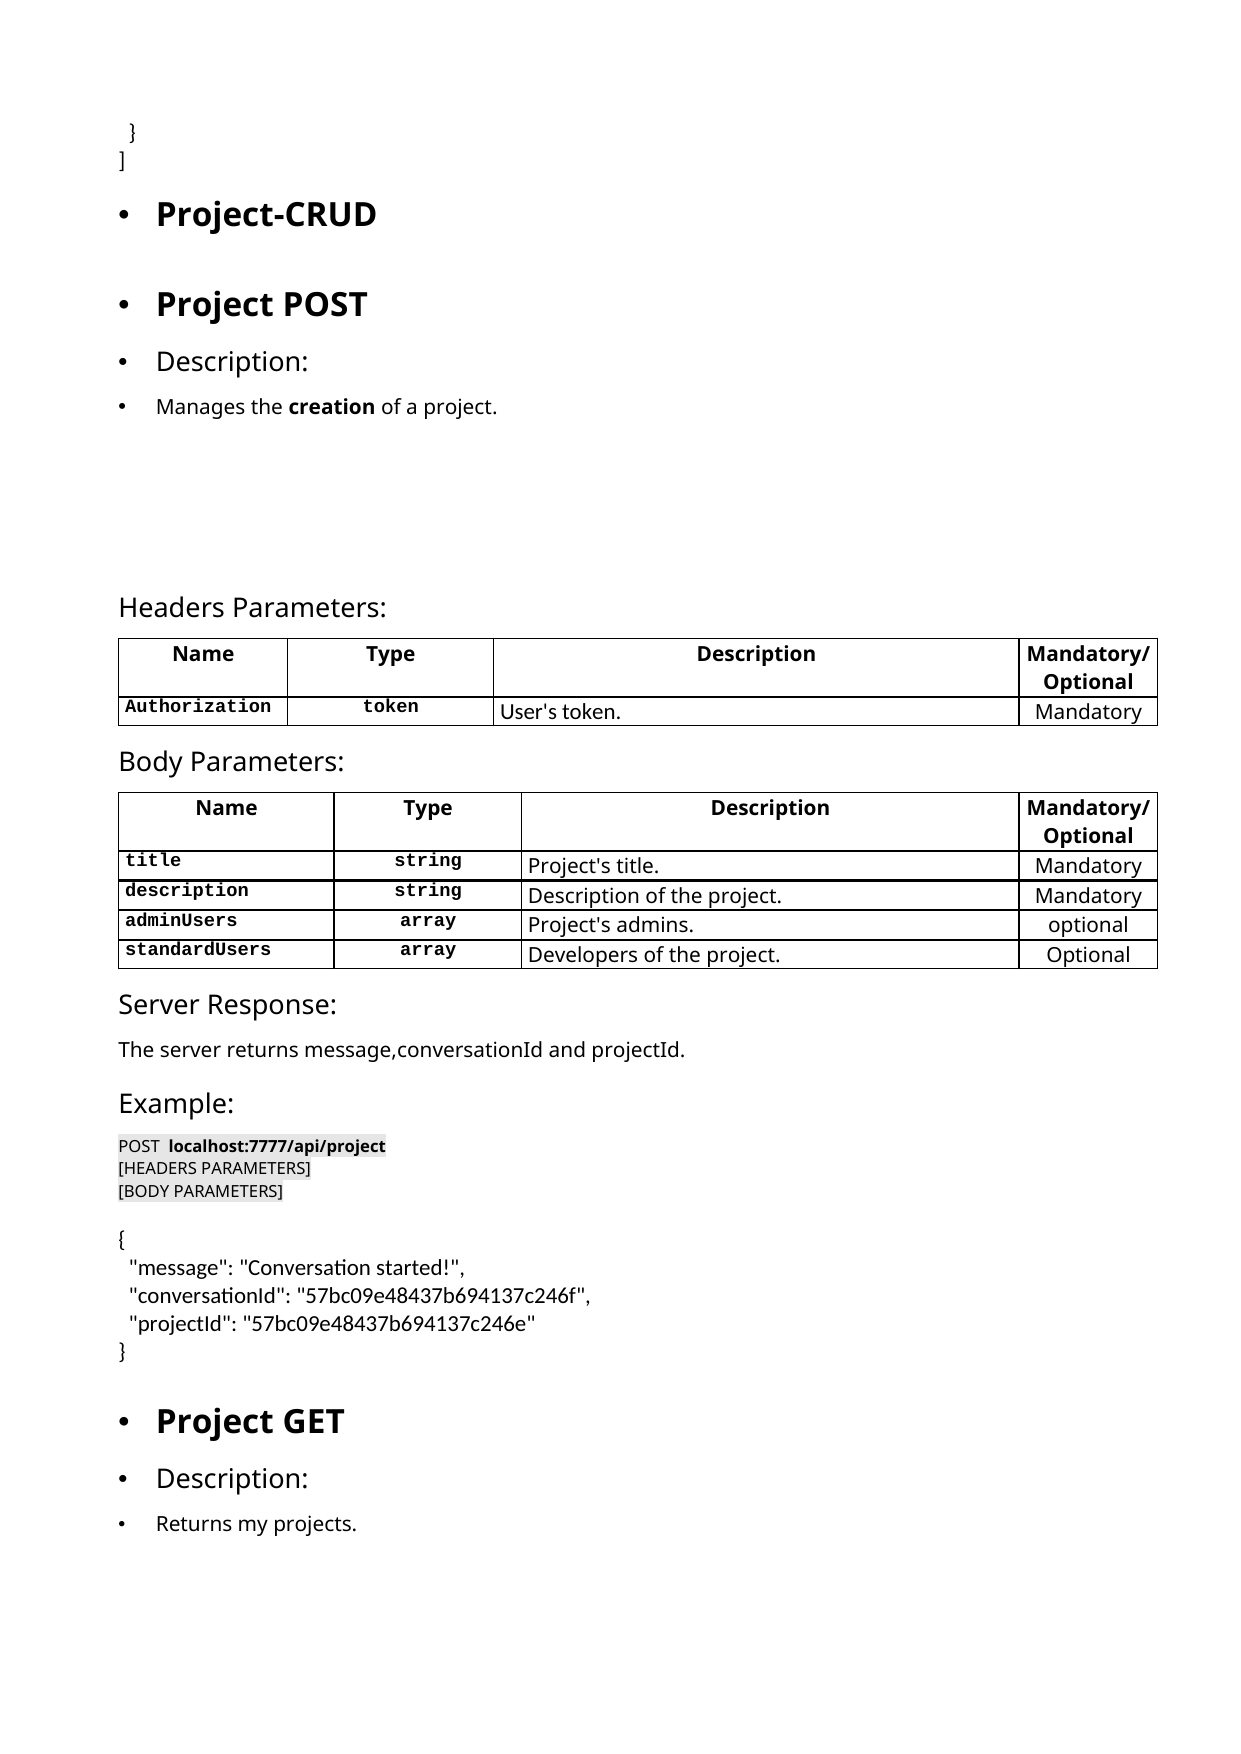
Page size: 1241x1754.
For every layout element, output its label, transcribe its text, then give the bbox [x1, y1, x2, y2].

table_header Name [119, 793, 333, 850]
list Project-CRUD [81, 190, 1122, 236]
list Project GET [81, 1398, 1122, 1443]
text Headers Parameters: [118, 588, 1122, 625]
table_cell array [335, 911, 521, 939]
table_cell Project's admins. [522, 911, 1018, 939]
table_cell Developers of the project. [522, 941, 1018, 968]
text Server Response: [118, 986, 1122, 1022]
text [HEADERS PARAMETERS] [118, 1157, 1122, 1180]
list Description: [81, 1459, 1122, 1496]
table_cell title [119, 852, 333, 879]
list Description: [81, 343, 1122, 379]
table_cell User's token. [494, 698, 1018, 725]
table_cell Authorization [119, 698, 287, 725]
list Returns my projects. [81, 1509, 1122, 1623]
table_cell token [288, 698, 493, 725]
table_header Type [288, 639, 493, 696]
list Project POST [81, 281, 1122, 326]
table_header Name [119, 639, 287, 696]
table_cell Mandatory [1020, 698, 1157, 725]
text Example: [118, 1085, 1122, 1122]
table_header Description [522, 793, 1018, 850]
table_header Type [335, 793, 521, 850]
table_header Mandatory/ Optional [1020, 639, 1157, 696]
table_cell adminUsers [119, 911, 333, 939]
table_cell Optional [1020, 941, 1157, 968]
table_cell array [335, 941, 521, 968]
table_cell string [335, 852, 521, 879]
table_header Mandatory/ Optional [1020, 793, 1157, 850]
text { "message": "Conversation started!", "conversationId": "57bc09e48437b694137c246f", "projectId": "57bc09e48437b694137c246e" } [118, 1225, 1122, 1365]
text Body Parameters: [118, 742, 1122, 779]
table_cell Mandatory [1020, 882, 1157, 909]
list Manages the creation of a project. [81, 392, 1122, 563]
table_cell Mandatory [1020, 852, 1157, 879]
text POST localhost:7777/api/project [118, 1134, 1122, 1157]
table_cell standardUsers [119, 941, 333, 968]
table_cell string [335, 882, 521, 909]
table_cell Project's title. [522, 852, 1018, 879]
table_cell Description of the project. [522, 882, 1018, 909]
text The server returns message,conversationId and projectId. [118, 1035, 1122, 1064]
table_header Description [494, 639, 1018, 696]
table_cell optional [1020, 911, 1157, 939]
text } ] [118, 118, 1122, 174]
table_cell description [119, 882, 333, 909]
text [BODY PARAMETERS] [118, 1180, 1122, 1202]
